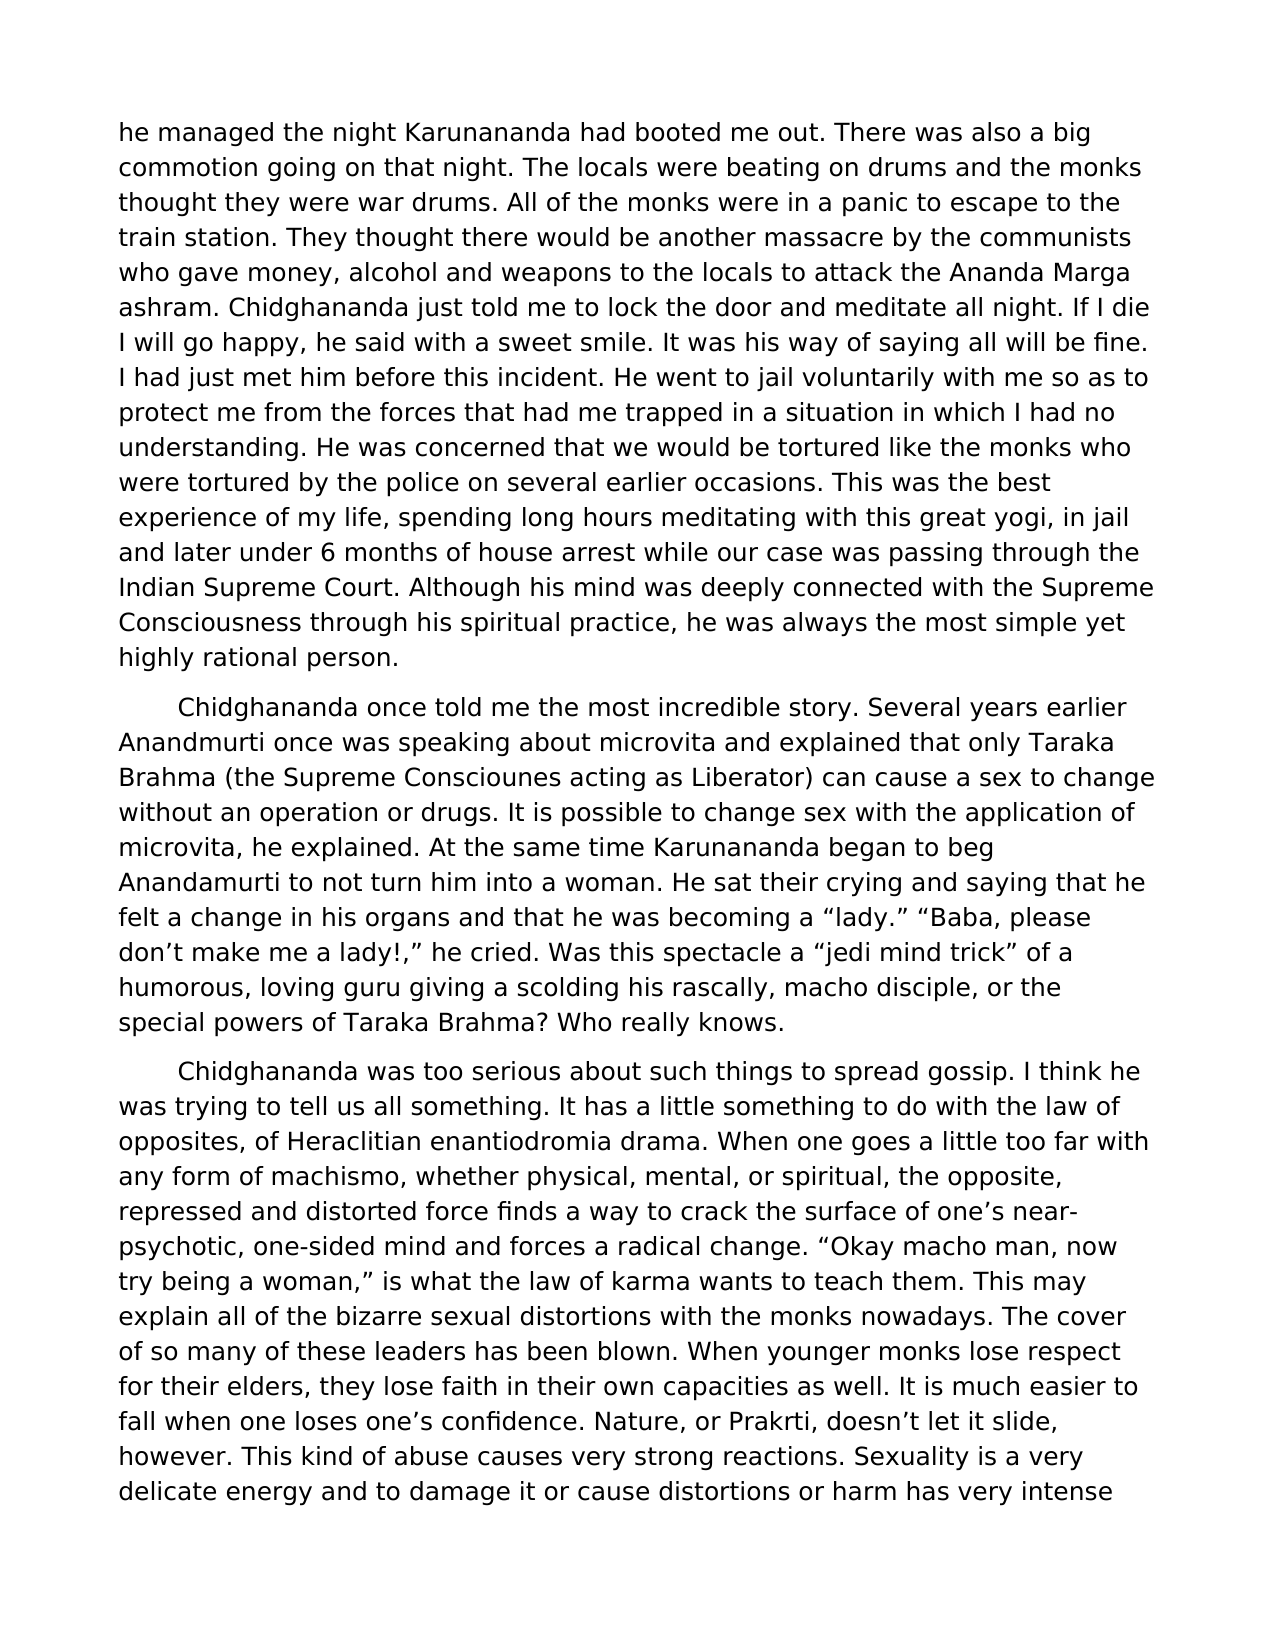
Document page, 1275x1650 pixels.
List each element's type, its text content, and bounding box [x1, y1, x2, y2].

text Chidghananda once told me the most incredible story. Several years earlier Anandmurti once was speaking about microvita and explained that only Taraka Brahma (the Supreme Consciounes acting as Liberator) can cause a sex to change without an operation or drugs. It is possible to change sex with the application of microvita, he explained. At the same time Karunananda began to beg Anandamurti to not turn him into a woman. He sat their crying and saying that he felt a change in his organs and that he was becoming a “lady.” “Baba, please don’t make me a lady!,” he cried. Was this spectacle a “jedi mind trick” of a humorous, loving guru giving a scolding his rascally, macho disciple, or the special powers of Taraka Brahma? Who really knows. [118, 693, 1157, 1037]
text he managed the night Karunananda had booted me out. There was also a big commotion going on that night. The locals were beating on drums and the monks thought they were war drums. All of the monks were in a panic to escape to the train station. They thought there would be another massacre by the communists who gave money, alcohol and weapons to the locals to attack the Ananda Marga ashram. Chidghananda just told me to lock the door and meditate all night. If I die I will go happy, he said with a sweet smile. It was his way of saying all will be fine. I had just met him before this incident. He went to jail voluntarily with me so as to protect me from the forces that had me trapped in a situation in which I had no understanding. He was concerned that we would be tortured like the monks who were tortured by the police on several earlier occasions. This was the best experience of my life, spending long hours meditating with this great yogi, in jail and later under 6 months of house arrest while our case was passing through the Indian Supreme Court. Although his mind was deeply connected with the Supreme Consciousness through his spiritual practice, he was always the most simple yet highly rational person. [118, 118, 1157, 672]
text Chidghananda was too serious about such things to spread gossip. I think he was trying to tell us all something. It has a little something to do with the law of opposites, of Heraclitian enantiodromia drama. When one goes a little too far with any form of machismo, whether physical, mental, or spiritual, the opposite, repressed and distorted force finds a way to crack the surface of one’s near-psychotic, one-sided mind and forces a radical change. “Okay macho man, now try being a woman,” is what the law of karma wants to teach them. This may explain all of the bizarre sexual distortions with the monks nowadays. The cover of so many of these leaders has been blown. When younger monks lose respect for their elders, they lose faith in their own capacities as well. It is much easier to fall when one loses one’s confidence. Nature, or Prakrti, doesn’t let it slide, however. This kind of abuse causes very strong reactions. Sexuality is a very delicate energy and to damage it or cause distortions or harm has very intense [118, 1057, 1157, 1506]
